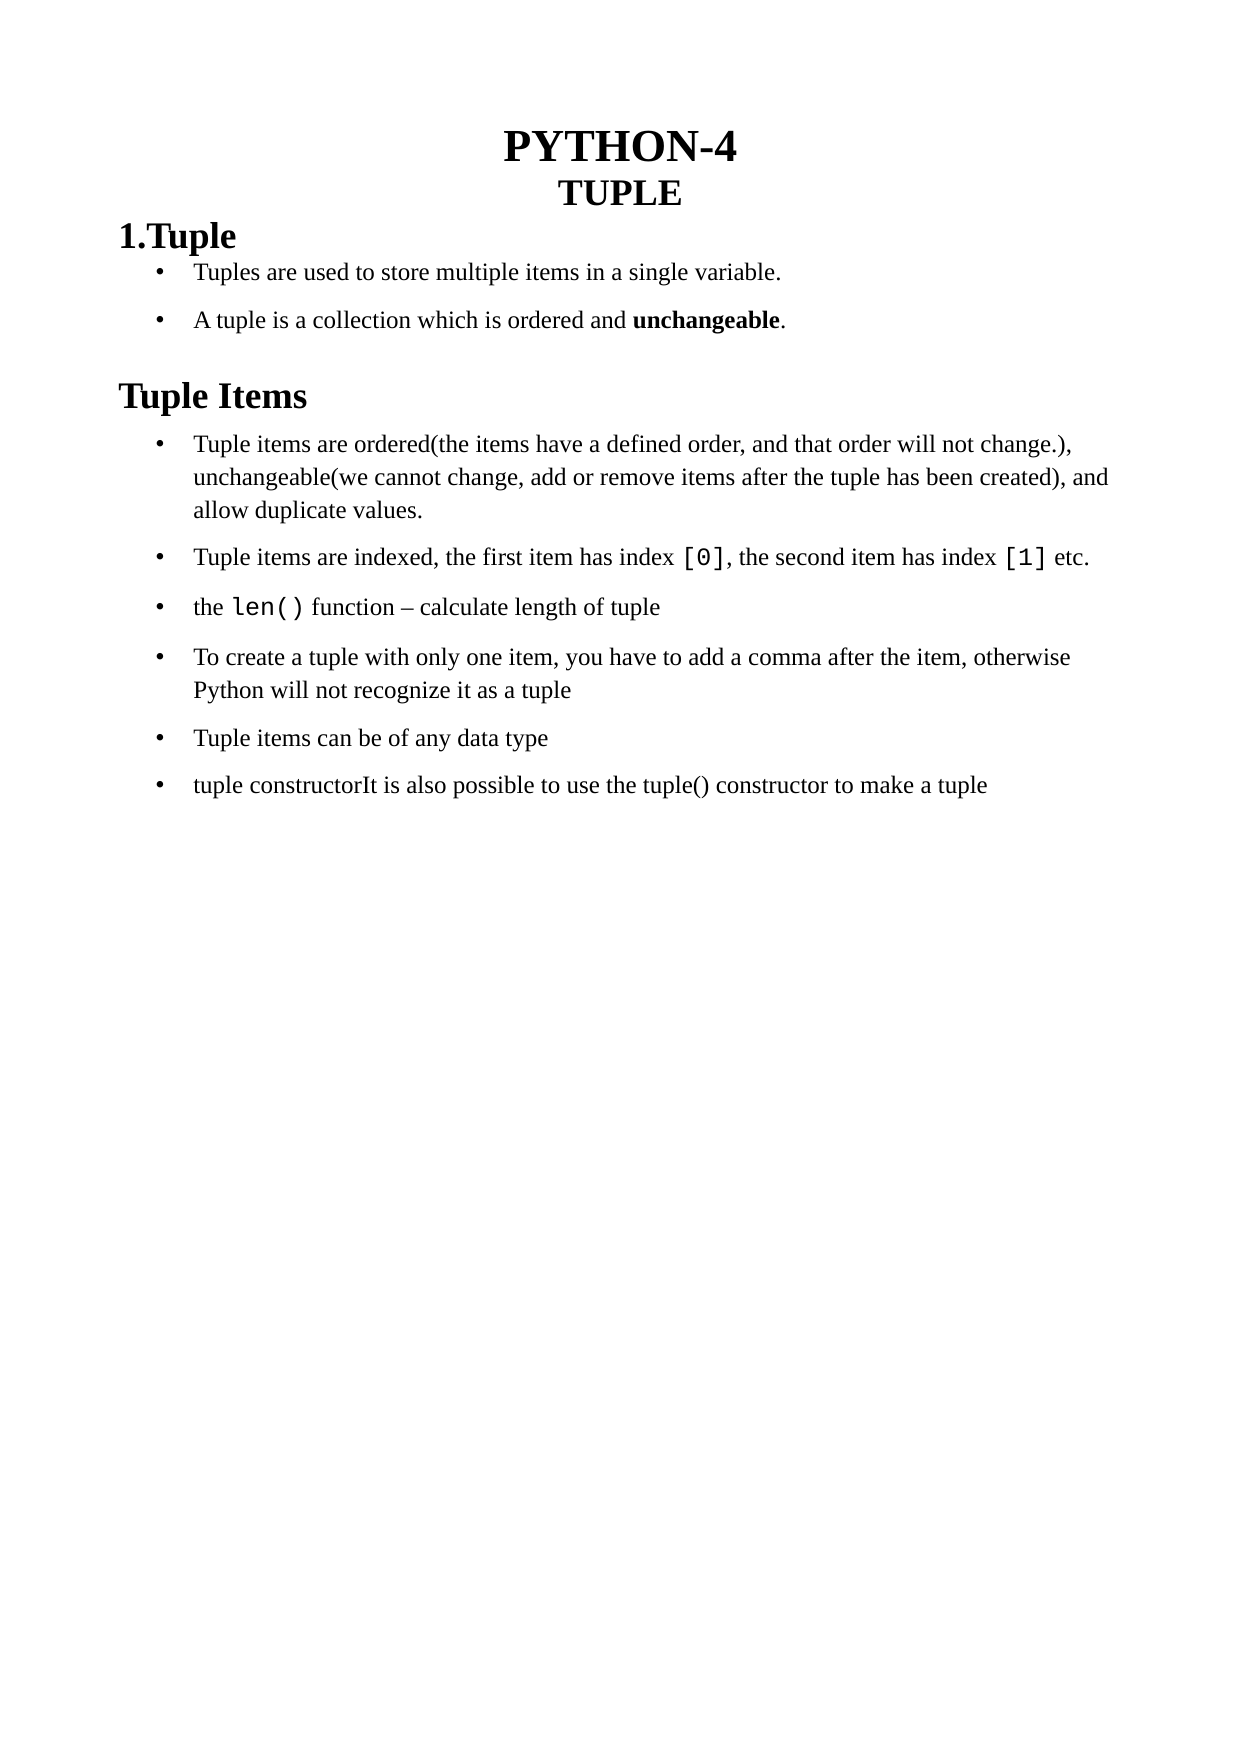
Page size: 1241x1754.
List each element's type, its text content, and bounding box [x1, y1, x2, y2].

list A tuple is a collection which is ordered and unchangeable. [156, 305, 1122, 333]
subtitle Tuple Items [118, 373, 1122, 416]
text TUPLE [118, 171, 1122, 214]
list the len() function – calculate length of tuple [156, 592, 1122, 623]
list Tuple items are indexed, the first item has index [0], the second item has index [1] etc. [156, 542, 1122, 573]
list Tuples are used to store multiple items in a single variable. [156, 257, 1122, 286]
list tuple constructorIt is also possible to use the tuple() constructor to make a tuple [156, 771, 1122, 799]
list Tuple items are ordered(the items have a defined order, and that order will not change.), unchangeable(we cannot change, add or remove items after the tuple has been created), and allow duplicate values. [156, 429, 1122, 523]
list Tuple items can be of any data type [156, 723, 1122, 752]
text 1.Tuple [118, 214, 1122, 257]
list To create a tuple with only one item, you have to add a comma after the item, otherwise Python will not recognize it as a tuple [156, 642, 1122, 704]
text PYTHON-4 [118, 118, 1122, 171]
